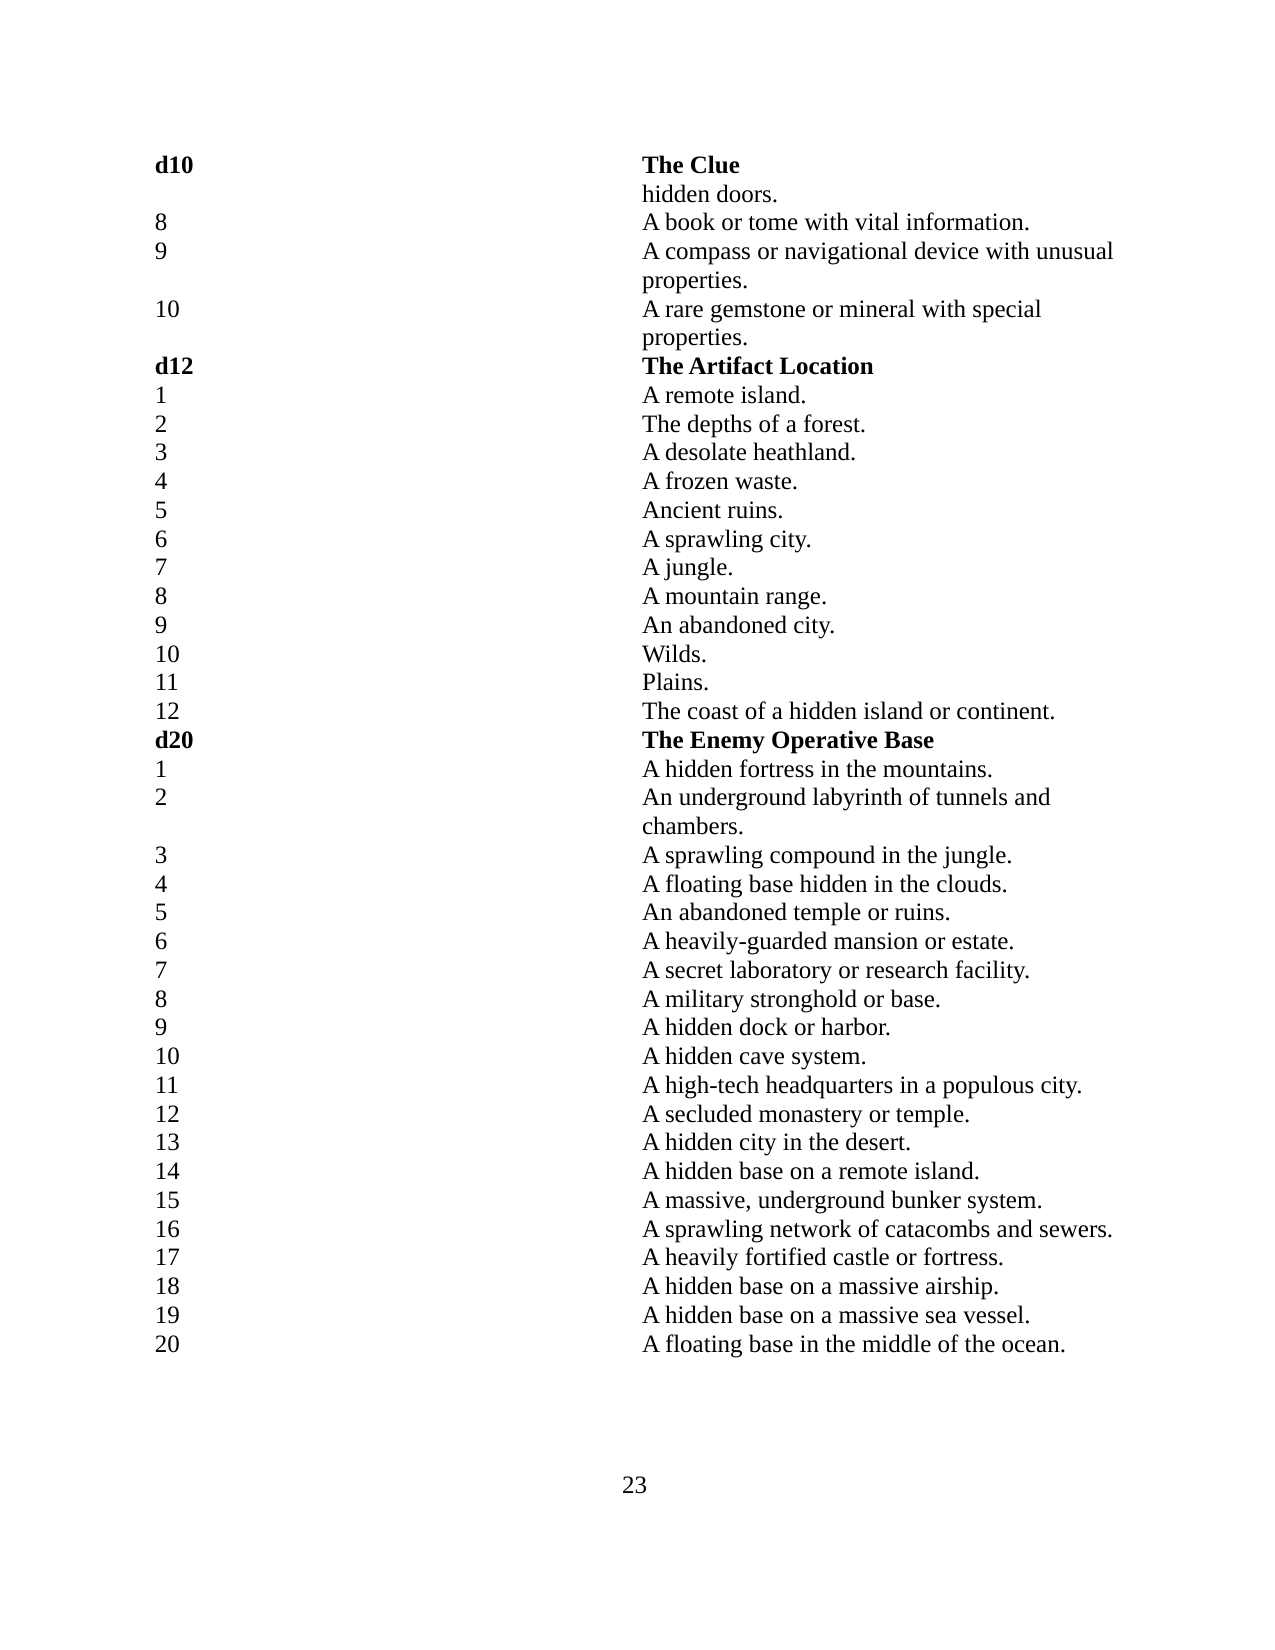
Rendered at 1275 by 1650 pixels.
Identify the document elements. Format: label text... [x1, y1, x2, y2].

table_cell A rare gemstone or mineral with special properties. [638, 294, 1125, 351]
table_cell 4 [150, 869, 637, 897]
table_cell 3 [150, 438, 637, 466]
table_cell A heavily-guarded mansion or estate. [638, 926, 1125, 955]
table_cell A frozen waste. [638, 466, 1125, 495]
table_header d12 [150, 351, 637, 380]
table_cell Wilds. [638, 639, 1125, 667]
table_cell 9 [150, 610, 637, 639]
table_cell 10 [150, 639, 637, 667]
table_cell 18 [150, 1271, 637, 1300]
table_cell Ancient ruins. [638, 495, 1125, 524]
table_cell 10 [150, 294, 637, 351]
table_cell A floating base in the middle of the ocean. [638, 1329, 1125, 1357]
table_header d20 [150, 725, 637, 754]
table_cell hidden doors. [638, 179, 1125, 207]
table_cell 15 [150, 1185, 637, 1214]
table_cell A floating base hidden in the clouds. [638, 869, 1125, 897]
table_cell The depths of a forest. [638, 409, 1125, 437]
table_cell A massive, underground bunker system. [638, 1185, 1125, 1214]
table_cell 5 [150, 495, 637, 524]
table_cell 2 [150, 783, 637, 840]
table_cell A remote island. [638, 380, 1125, 409]
table_cell 9 [150, 236, 637, 294]
table_cell 17 [150, 1243, 637, 1271]
table_cell A mountain range. [638, 581, 1125, 610]
table_cell 8 [150, 208, 637, 236]
table_cell A jungle. [638, 553, 1125, 581]
table_cell 1 [150, 380, 637, 409]
table_cell A secluded monastery or temple. [638, 1099, 1125, 1127]
table_cell 19 [150, 1300, 637, 1329]
table_cell [150, 179, 637, 207]
table_cell 8 [150, 984, 637, 1012]
table_cell An underground labyrinth of tunnels and chambers. [638, 783, 1125, 840]
table_cell A hidden base on a massive airship. [638, 1271, 1125, 1300]
table_cell A sprawling compound in the jungle. [638, 840, 1125, 869]
table_cell A hidden city in the desert. [638, 1128, 1125, 1156]
table_cell 8 [150, 581, 637, 610]
table_cell A hidden fortress in the mountains. [638, 754, 1125, 782]
table_cell 20 [150, 1329, 637, 1357]
table_cell A military stronghold or base. [638, 984, 1125, 1012]
table_cell Plains. [638, 668, 1125, 696]
table_cell 6 [150, 926, 637, 955]
table_cell 13 [150, 1128, 637, 1156]
table_cell An abandoned city. [638, 610, 1125, 639]
table_cell A secret laboratory or research facility. [638, 955, 1125, 984]
table_cell 4 [150, 466, 637, 495]
table_cell A hidden base on a remote island. [638, 1156, 1125, 1185]
table_cell 11 [150, 668, 637, 696]
table_cell 2 [150, 409, 637, 437]
table_cell 5 [150, 898, 637, 926]
table_cell 11 [150, 1070, 637, 1099]
table_cell 16 [150, 1214, 637, 1242]
table_cell The coast of a hidden island or continent. [638, 696, 1125, 725]
table_cell A hidden base on a massive sea vessel. [638, 1300, 1125, 1329]
table_cell A desolate heathland. [638, 438, 1125, 466]
table_cell A hidden dock or harbor. [638, 1013, 1125, 1041]
table_cell A book or tome with vital information. [638, 208, 1125, 236]
table_cell A sprawling city. [638, 524, 1125, 552]
table_cell A high-tech headquarters in a populous city. [638, 1070, 1125, 1099]
table_header The Artifact Location [638, 351, 1125, 380]
table_header The Enemy Operative Base [638, 725, 1125, 754]
table_header d10 [150, 150, 637, 179]
table_cell 14 [150, 1156, 637, 1185]
table_cell 1 [150, 754, 637, 782]
table_cell 3 [150, 840, 637, 869]
table_cell 7 [150, 955, 637, 984]
table_cell A heavily fortified castle or fortress. [638, 1243, 1125, 1271]
table_cell An abandoned temple or ruins. [638, 898, 1125, 926]
table_cell 12 [150, 696, 637, 725]
table_cell A compass or navigational device with unusual properties. [638, 236, 1125, 294]
table_cell 9 [150, 1013, 637, 1041]
table_cell A sprawling network of catacombs and sewers. [638, 1214, 1125, 1242]
table_cell 12 [150, 1099, 637, 1127]
table_header The Clue [638, 150, 1125, 179]
table_cell 10 [150, 1041, 637, 1070]
table_cell 7 [150, 553, 637, 581]
table_cell 6 [150, 524, 637, 552]
table_cell A hidden cave system. [638, 1041, 1125, 1070]
